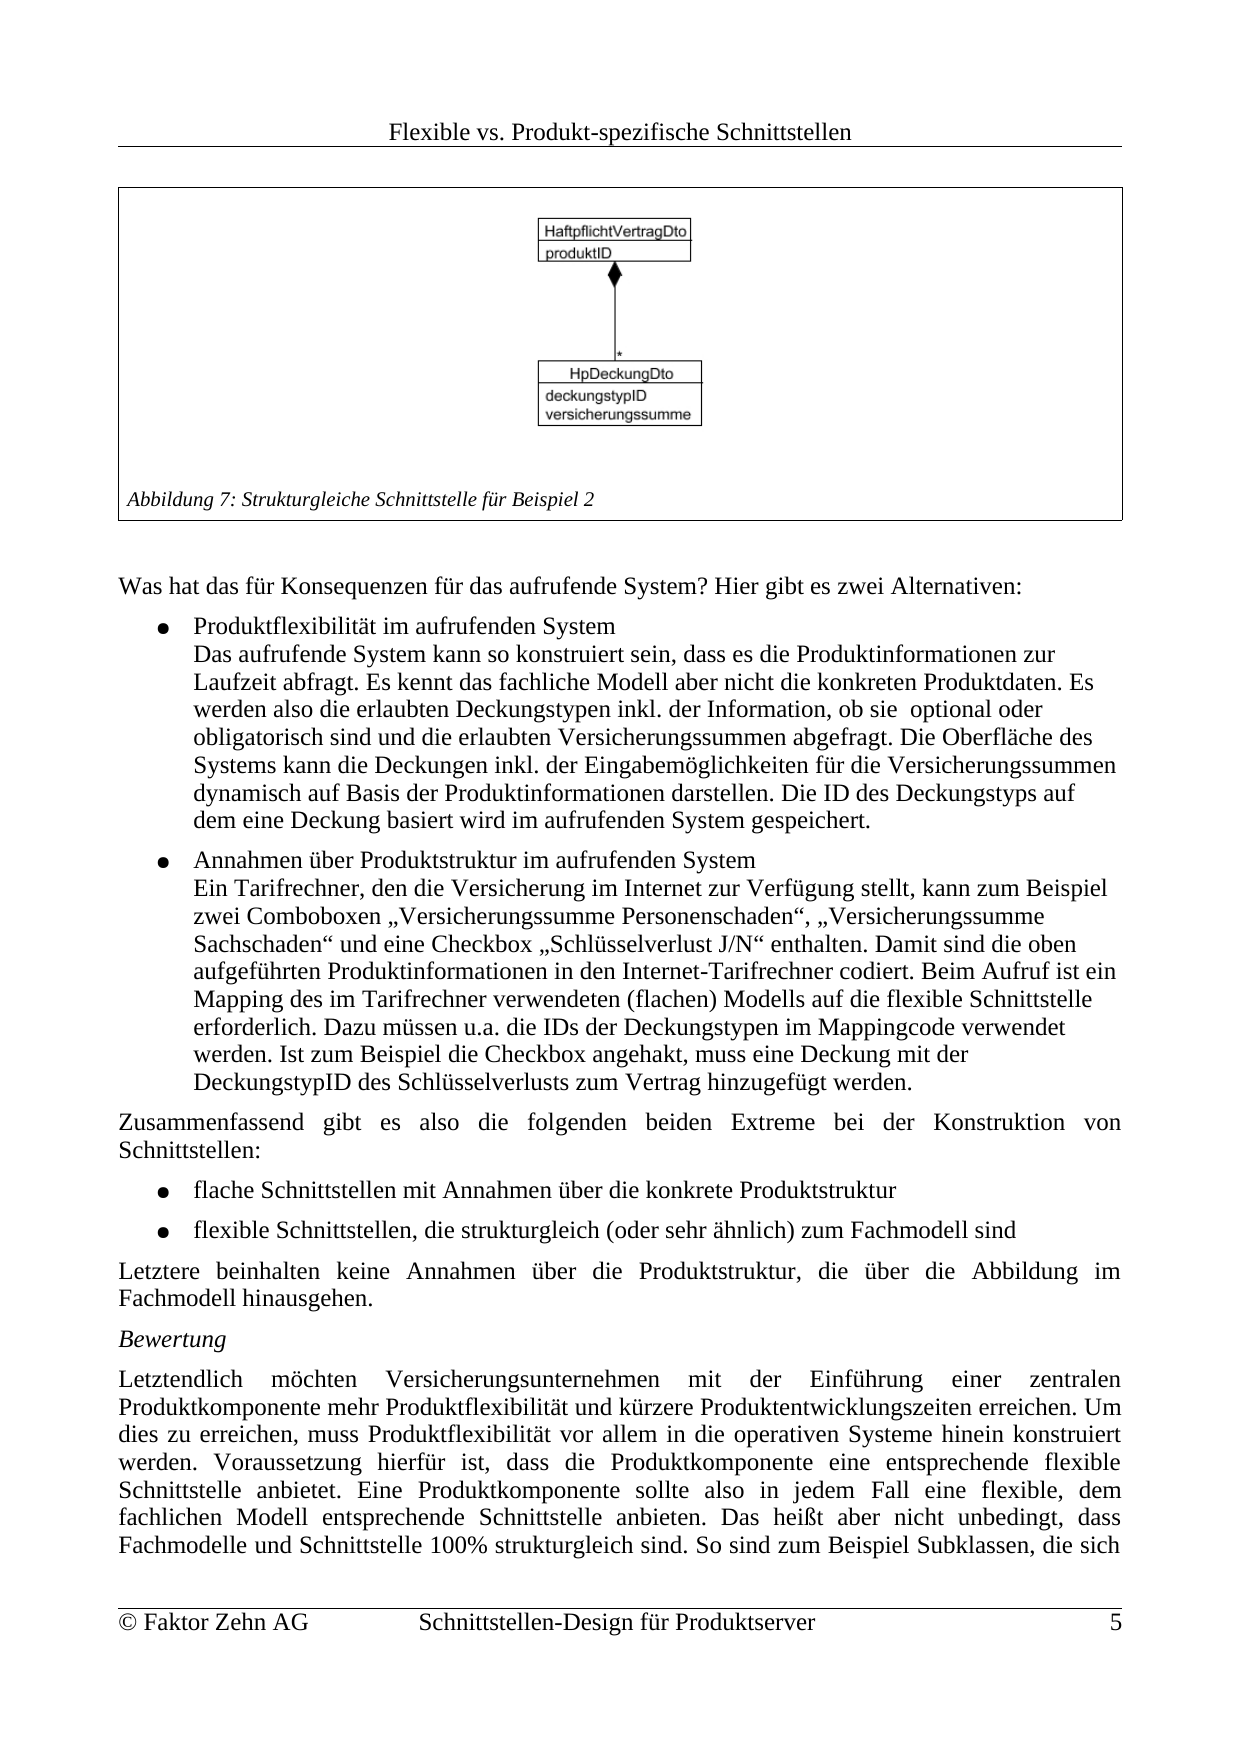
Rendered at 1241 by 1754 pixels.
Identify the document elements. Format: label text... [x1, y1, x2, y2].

text Bewertung [118, 1325, 1122, 1352]
text Was hat das für Konsequenzen für das aufrufende System? Hier gibt es zwei Alternativen: [118, 572, 1122, 600]
text Zusammenfassend gibt es also die folgenden beiden Extreme bei der Konstruktion von Schnittstellen: [118, 1108, 1122, 1164]
list flexible Schnittstellen, die strukturgleich (oder sehr ähnlich) zum Fachmodell sind [156, 1217, 1122, 1244]
text Letztendlich möchten Versicherungsunternehmen mit der Einführung einer zentralen Produktkomponente mehr Produktflexibilität und kürzere Produktentwicklungszeiten erreichen. Um dies zu erreichen, muss Produktflexibilität vor allem in die operativen Systeme hinein konstruiert werden. Voraussetzung hierfür ist, dass die Produktkomponente eine entsprechende flexible Schnittstelle anbietet. Eine Produktkomponente sollte also in jedem Fall eine flexible, dem fachlichen Modell entsprechende Schnittstelle anbieten. Das heißt aber nicht unbedingt, dass Fachmodelle und Schnittstelle 100% strukturgleich sind. So sind zum Beispiel Subklassen, die sich [118, 1365, 1122, 1559]
list flache Schnittstellen mit Annahmen über die konkrete Produktstruktur [156, 1176, 1122, 1204]
picture [516, 196, 724, 448]
text Abbildung 7: Strukturgleiche Schnittstelle für Beispiel 2 [127, 488, 1113, 511]
list Produktflexibilität im aufrufenden System Das aufrufende System kann so konstruiert sein, dass es die Produktinformationen zur Laufzeit abfragt. Es kennt das fachliche Modell aber nicht die konkreten Produktdaten. Es werden also die erlaubten Deckungstypen inkl. der Information, ob sie optional oder obligatorisch sind und die erlaubten Versicherungssummen abgefragt. Die Oberfläche des Systems kann die Deckungen inkl. der Eingabemöglichkeiten für die Versicherungssummen dynamisch auf Basis der Produktinformationen darstellen. Die ID des Deckungstyps auf dem eine Deckung basiert wird im aufrufenden System gespeichert. [156, 612, 1122, 834]
text Letztere beinhalten keine Annahmen über die Produktstruktur, die über die Abbildung im Fachmodell hinausgehen. [118, 1257, 1122, 1312]
list Annahmen über Produktstruktur im aufrufenden System Ein Tarifrechner, den die Versicherung im Internet zur Verfügung stellt, kann zum Beispiel zwei Comboboxen „Versicherungssumme Personenschaden“, „Versicherungssumme Sachschaden“ und eine Checkbox „Schlüsselverlust J/N“ enthalten. Damit sind die oben aufgeführten Produktinformationen in den Internet-Tarifrechner codiert. Beim Aufruf ist ein Mapping des im Tarifrechner verwendeten (flachen) Modells auf die flexible Schnittstelle erforderlich. Dazu müssen u.a. die IDs der Deckungstypen im Mappingcode verwendet werden. Ist zum Beispiel die Checkbox angehakt, muss eine Deckung mit der DeckungstypID des Schlüsselverlusts zum Vertrag hinzugefügt werden. [156, 847, 1122, 1096]
